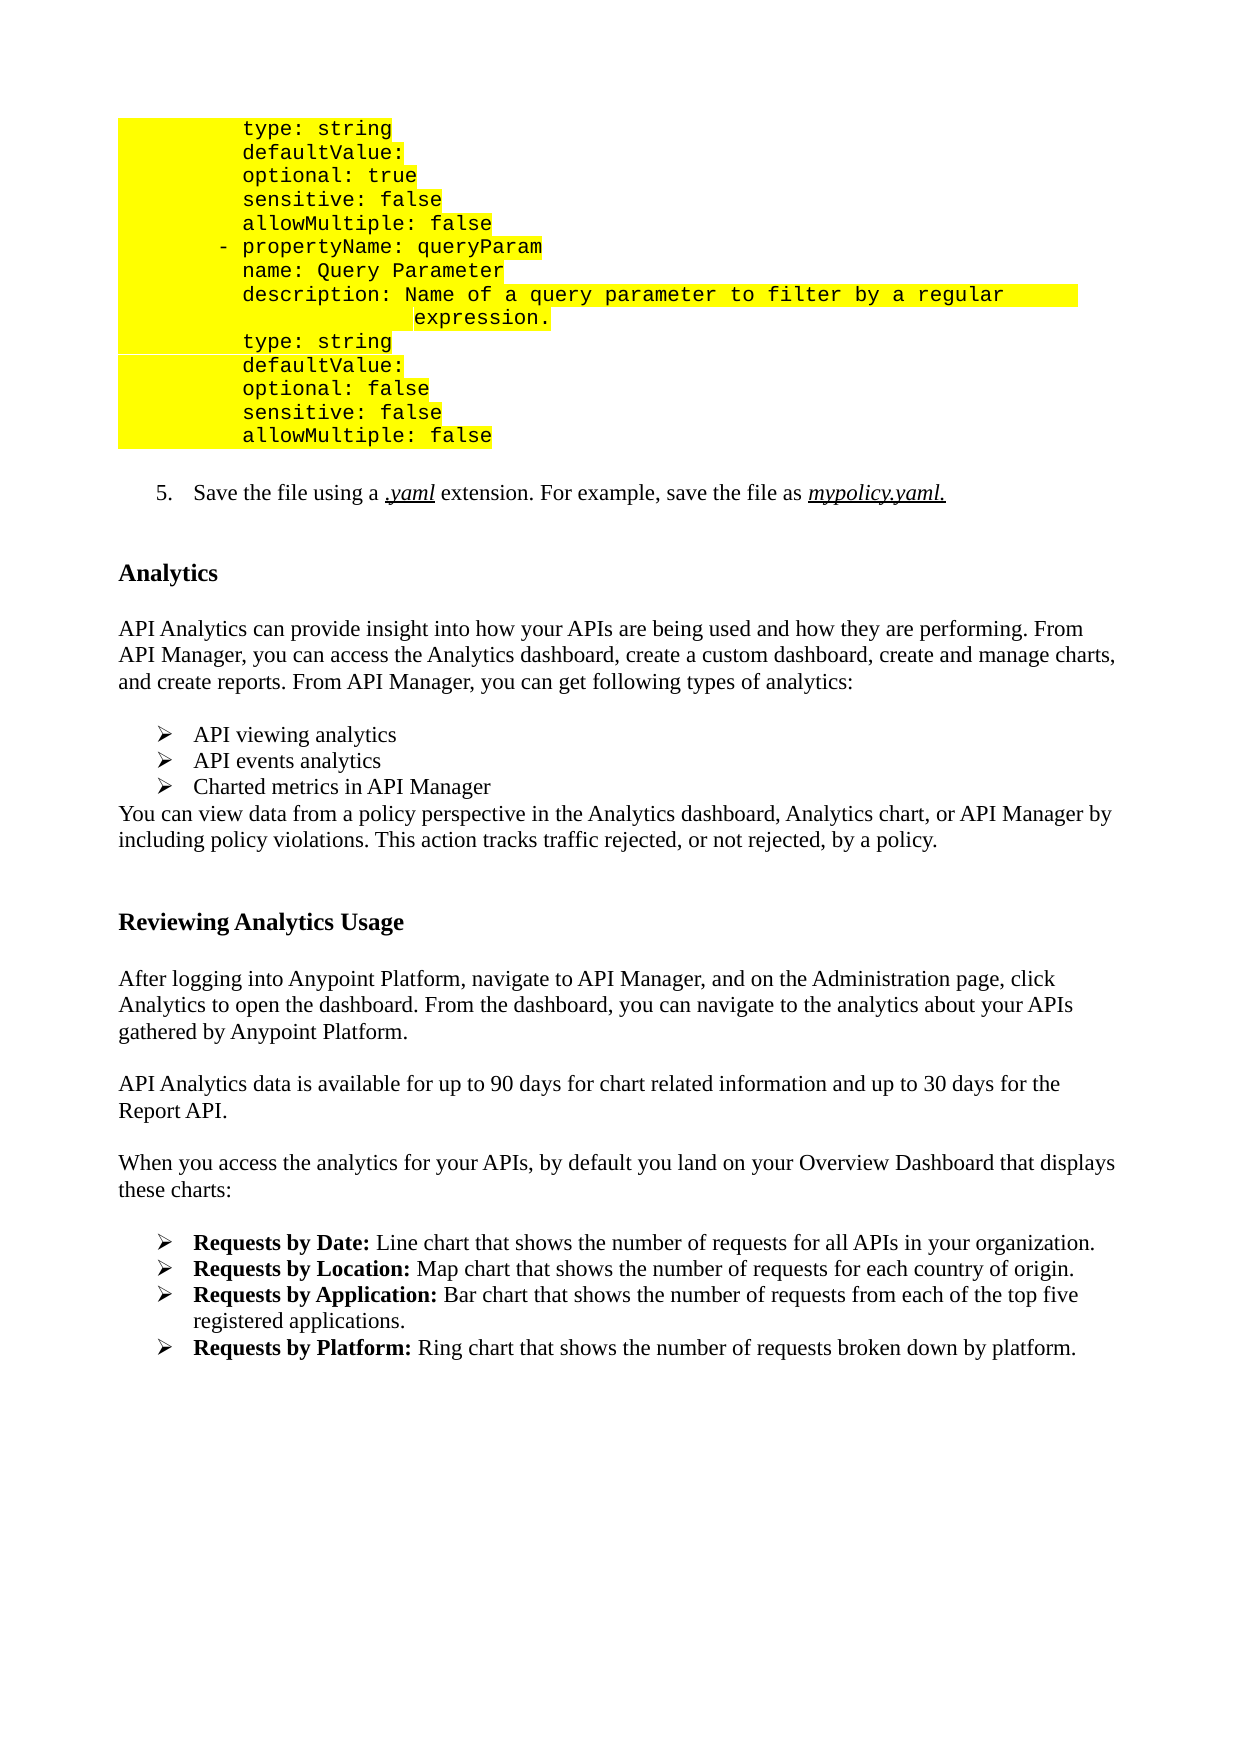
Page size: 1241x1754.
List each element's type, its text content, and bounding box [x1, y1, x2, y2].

text API Analytics data is available for up to 90 days for chart related information and up to 30 days for the Report API. [118, 1070, 1122, 1123]
text You can view data from a policy perspective in the Analytics dashboard, Analytics chart, or API Manager by including policy violations. This action tracks traffic rejected, or not rejected, by a policy. [118, 800, 1122, 852]
text defaultValue: [118, 354, 1122, 378]
list Requests by Platform: Ring chart that shows the number of requests broken down by platform. [156, 1334, 1122, 1360]
list Requests by Application: Bar chart that shows the number of requests from each of the top five registered applications. [156, 1281, 1122, 1334]
text defaultValue: [118, 142, 1122, 165]
text API Analytics can provide insight into how your APIs are being used and how they are performing. From API Manager, you can access the Analytics dashboard, create a custom dashboard, create and manage charts, and create reports. From API Manager, you can get following types of analytics: [118, 615, 1122, 694]
list Requests by Date: Line chart that shows the number of requests for all APIs in your organization. [156, 1228, 1122, 1255]
text type: string [118, 331, 1122, 354]
text sensitive: false [118, 189, 1122, 213]
text allowMultiple: false [118, 213, 1122, 236]
text description: Name of a query parameter to filter by a regular expression. [118, 284, 1122, 331]
text optional: true [118, 165, 1122, 189]
text Analytics [118, 558, 1122, 586]
list Requests by Location: Map chart that shows the number of requests for each country of origin. [156, 1255, 1122, 1281]
text type: string [118, 118, 1122, 142]
text sensitive: false [118, 402, 1122, 426]
list Save the file using a .yaml extension. For example, save the file as mypolicy.yaml. [156, 479, 1122, 505]
text allowMultiple: false [118, 426, 1122, 449]
text - propertyName: queryParam [118, 236, 1122, 260]
list Charted metrics in API Manager [156, 773, 1122, 800]
list API viewing analytics [156, 721, 1122, 747]
text optional: false [118, 378, 1122, 402]
text When you access the analytics for your APIs, by default you land on your Overview Dashboard that displays these charts: [118, 1149, 1122, 1202]
text Reviewing Analytics Usage [118, 907, 1122, 936]
text name: Query Parameter [118, 260, 1122, 284]
list API events analytics [156, 747, 1122, 773]
text After logging into Anypoint Platform, navigate to API Manager, and on the Administration page, click Analytics to open the dashboard. From the dashboard, you can navigate to the analytics about your APIs gathered by Anypoint Platform. [118, 965, 1122, 1044]
